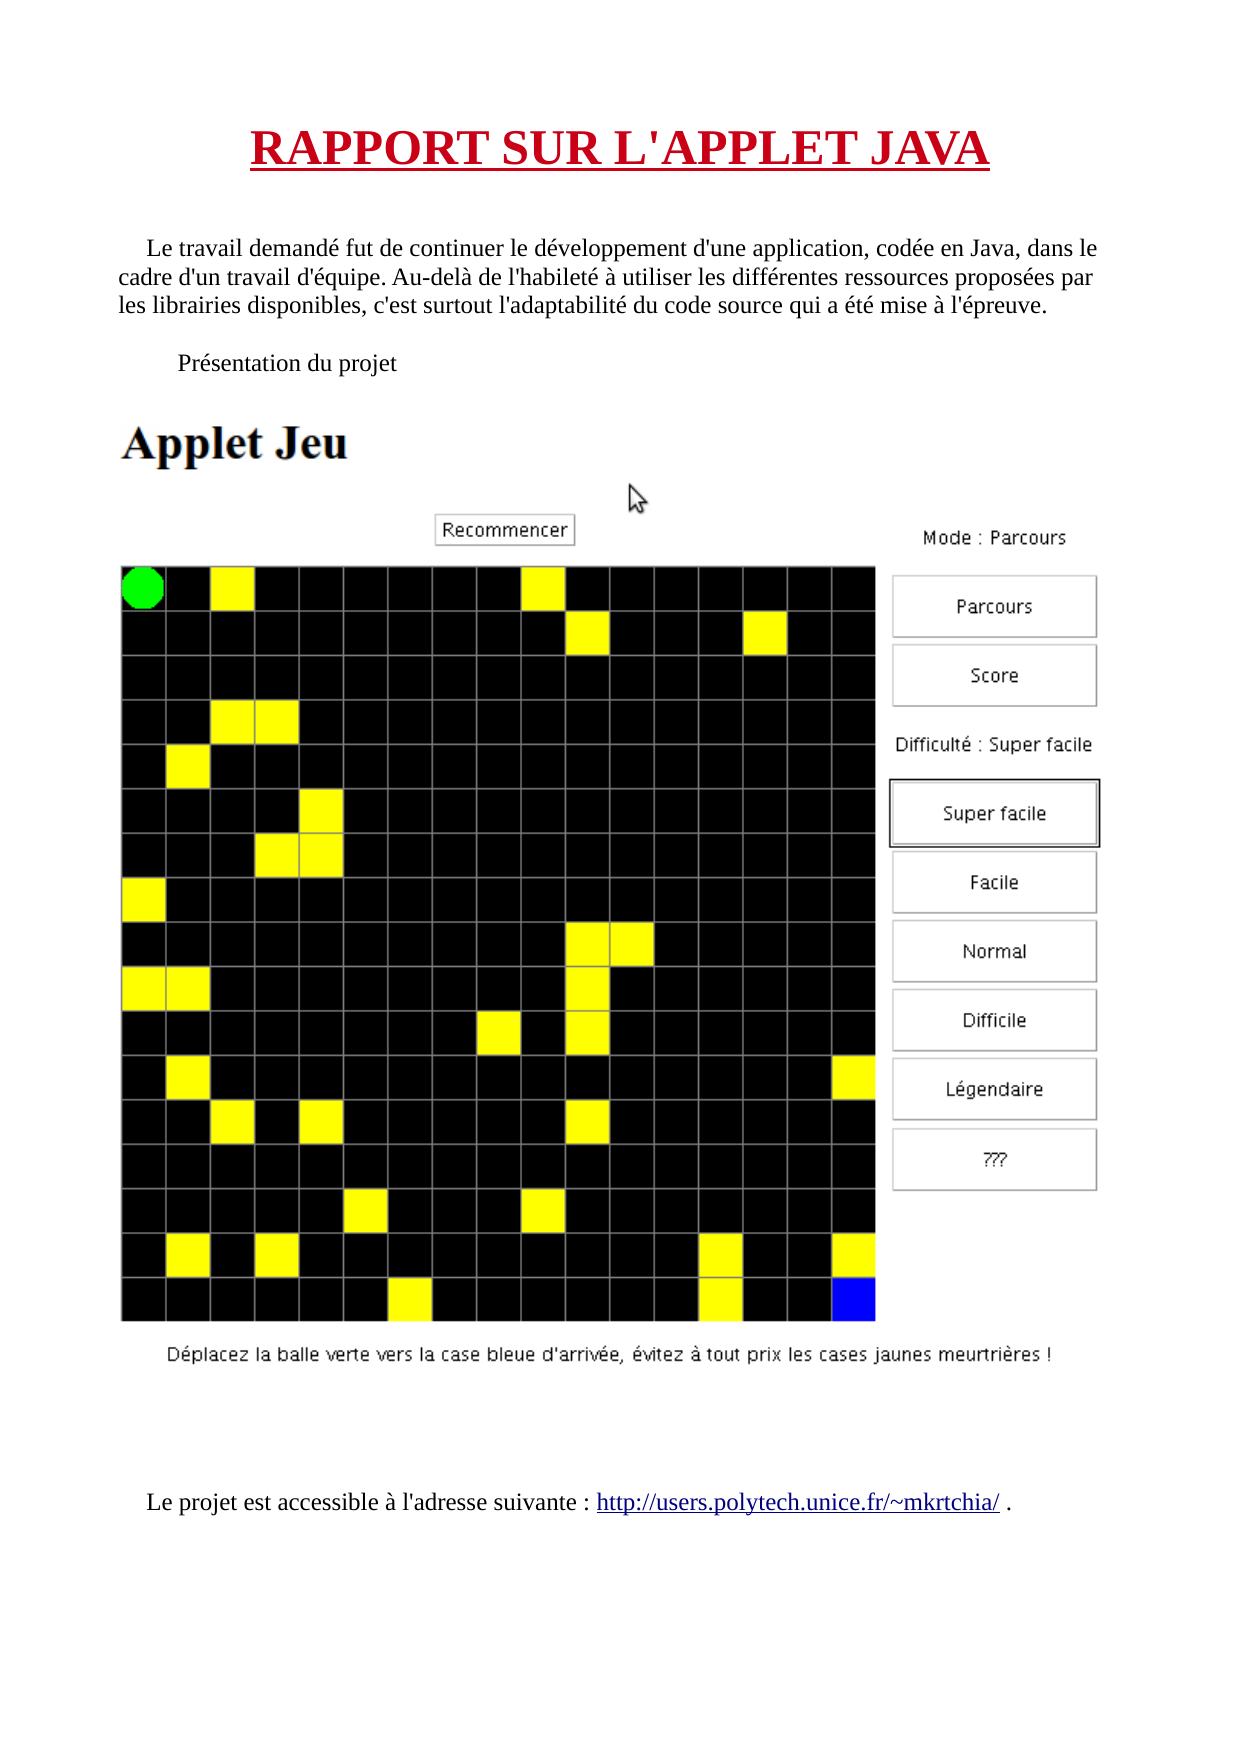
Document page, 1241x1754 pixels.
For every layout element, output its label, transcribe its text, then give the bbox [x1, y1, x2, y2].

picture [118, 420, 1122, 1372]
text Le projet est accessible à l'adresse suivante : http://users.polytech.unice.fr/~mkrtchia/ . [118, 1487, 1122, 1516]
text Présentation du projet [118, 348, 1122, 377]
text RAPPORT SUR L'APPLET JAVA [118, 118, 1122, 176]
text Le travail demandé fut de continuer le développement d'une application, codée en Java, dans le cadre d'un travail d'équipe. Au-delà de l'habileté à utiliser les différentes ressources proposées par les librairies disponibles, c'est surtout l'adaptabilité du code source qui a été mise à l'épreuve. [118, 233, 1122, 319]
